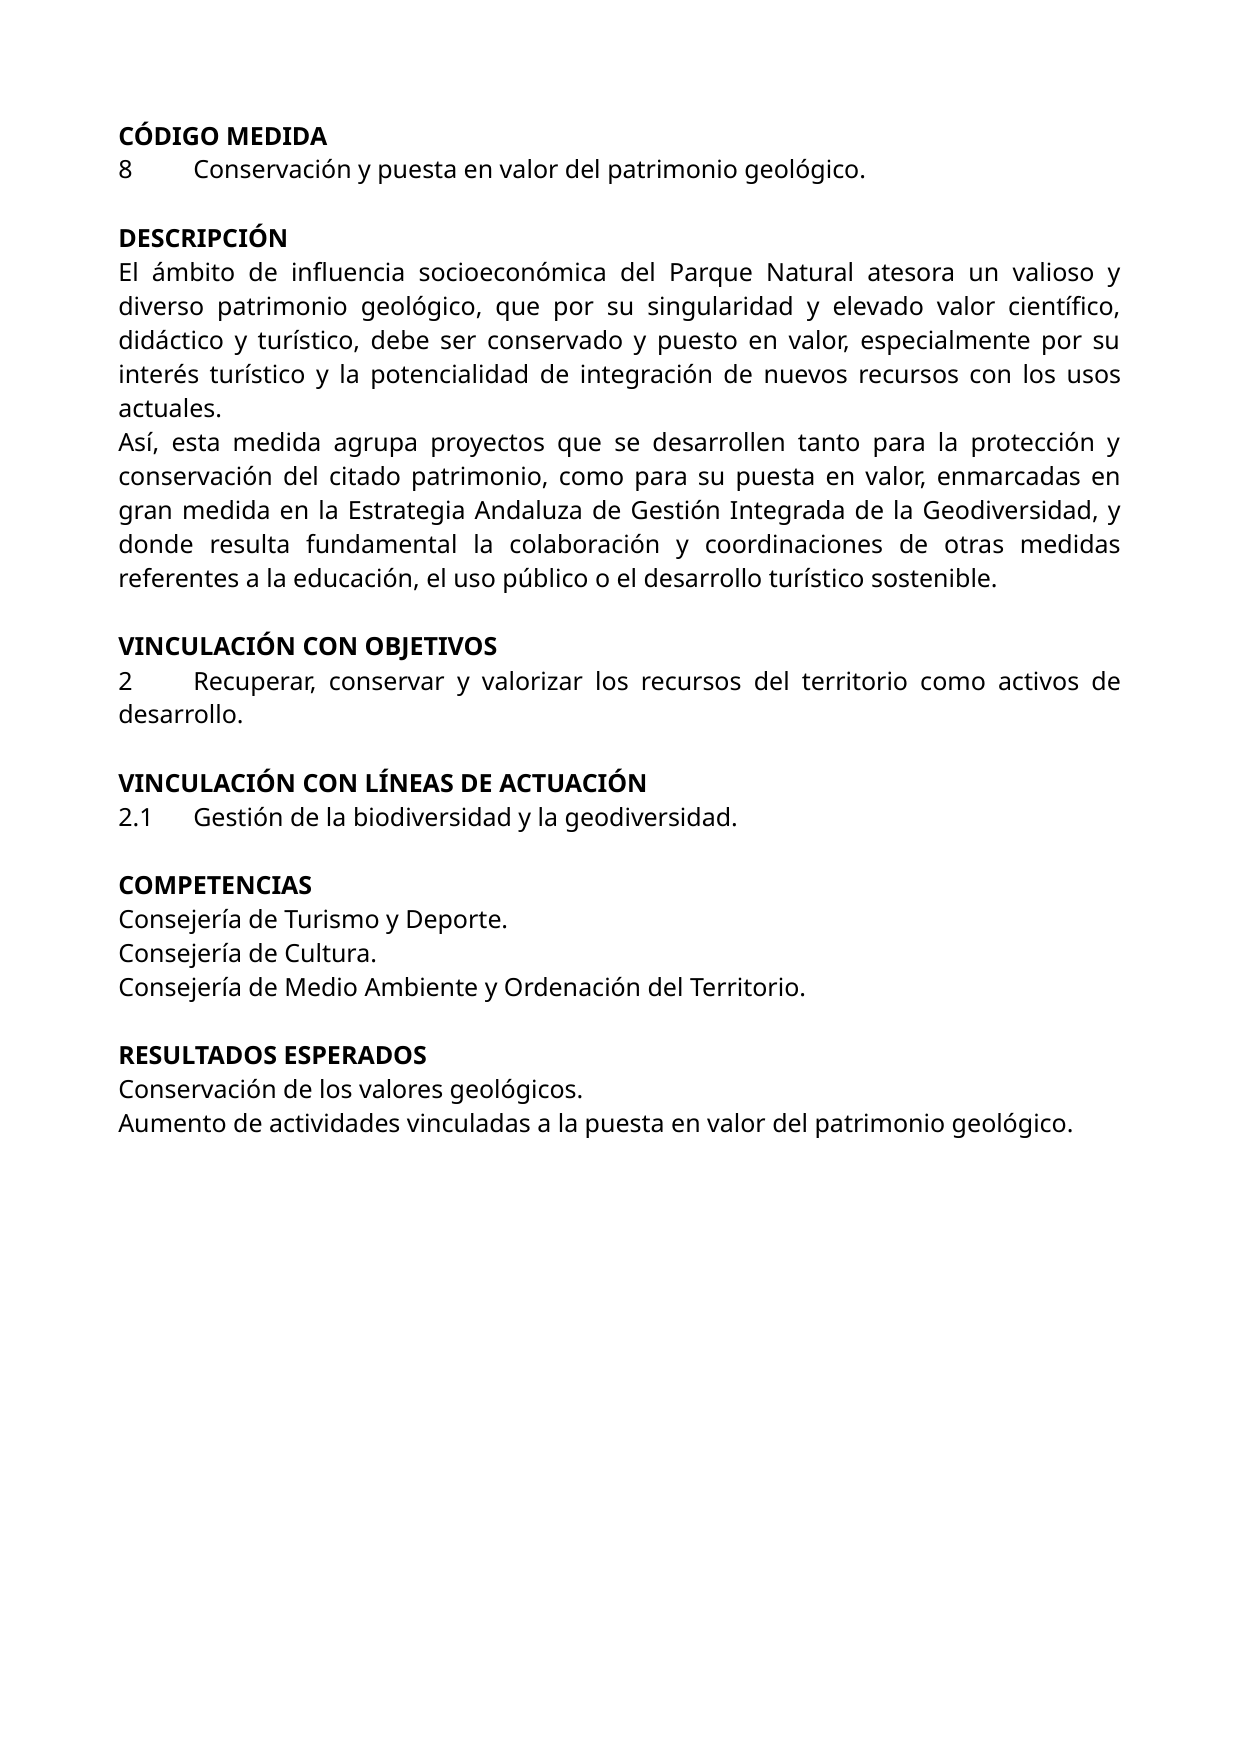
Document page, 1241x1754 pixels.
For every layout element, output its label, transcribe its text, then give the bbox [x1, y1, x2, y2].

text 2.1 Gestión de la biodiversidad y la geodiversidad. [118, 799, 1122, 833]
text Consejería de Medio Ambiente y Ordenación del Territorio. [118, 970, 1122, 1004]
text Consejería de Cultura. [118, 936, 1122, 970]
text Consejería de Turismo y Deporte. [118, 902, 1122, 936]
text RESULTADOS ESPERADOS [118, 1038, 1122, 1072]
text Conservación de los valores geológicos. [118, 1072, 1122, 1106]
text Así, esta medida agrupa proyectos que se desarrollen tanto para la protección y conservación del citado patrimonio, como para su puesta en valor, enmarcadas en gran medida en la Estrategia Andaluza de Gestión Integrada de la Geodiversidad, y donde resulta fundamental la colaboración y coordinaciones de otras medidas referentes a la educación, el uso público o el desarrollo turístico sostenible. [118, 425, 1122, 595]
text VINCULACIÓN CON OBJETIVOS [118, 629, 1122, 663]
text 2 Recuperar, conservar y valorizar los recursos del territorio como activos de desarrollo. [118, 663, 1122, 731]
text COMPETENCIAS [118, 867, 1122, 902]
text VINCULACIÓN CON LÍNEAS DE ACTUACIÓN [118, 765, 1122, 799]
text CÓDIGO MEDIDA [118, 118, 1122, 152]
text DESCRIPCIÓN [118, 220, 1122, 254]
text Aumento de actividades vinculadas a la puesta en valor del patrimonio geológico. [118, 1106, 1122, 1140]
text 8 Conservación y puesta en valor del patrimonio geológico. [118, 152, 1122, 186]
text El ámbito de influencia socioeconómica del Parque Natural atesora un valioso y diverso patrimonio geológico, que por su singularidad y elevado valor científico, didáctico y turístico, debe ser conservado y puesto en valor, especialmente por su interés turístico y la potencialidad de integración de nuevos recursos con los usos actuales. [118, 254, 1122, 425]
